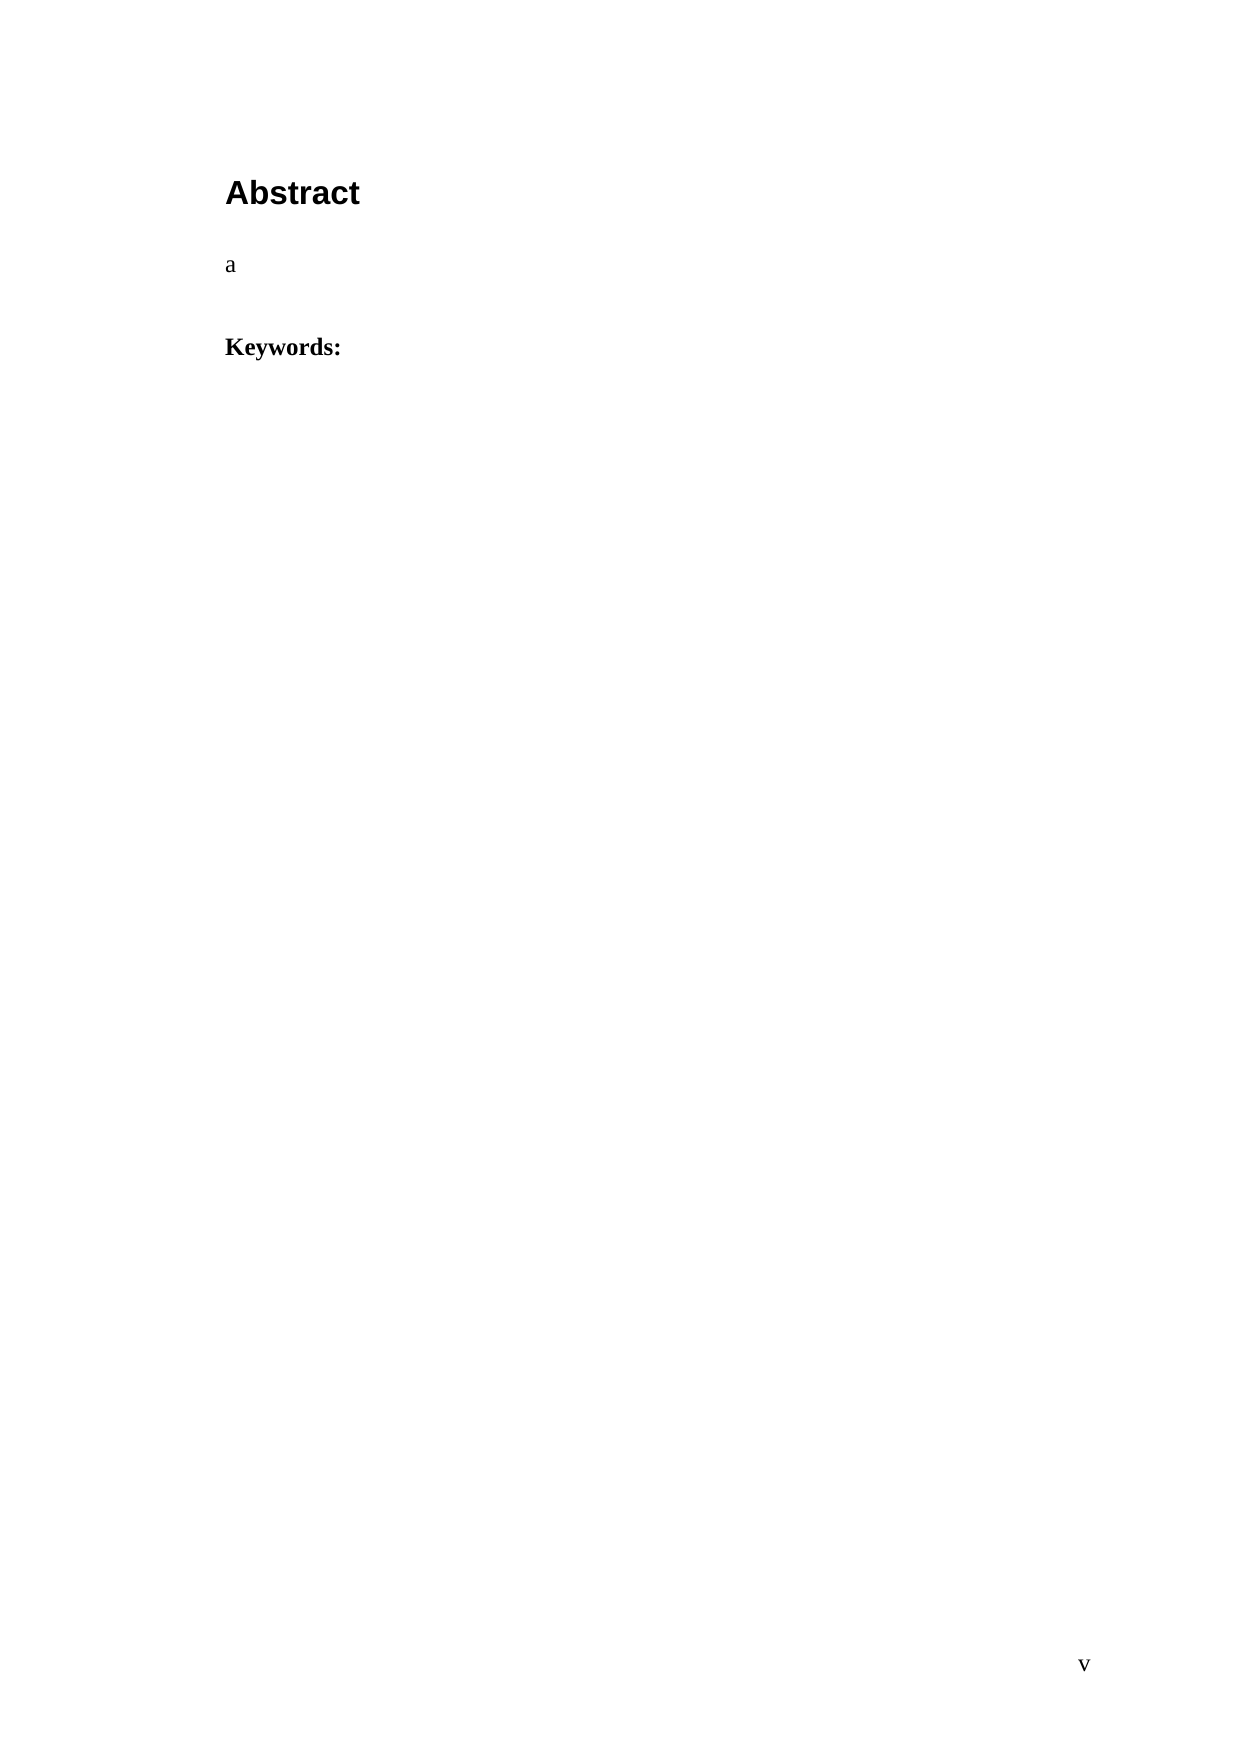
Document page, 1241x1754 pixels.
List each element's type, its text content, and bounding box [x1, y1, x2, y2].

subtitle Abstract [225, 175, 1090, 212]
text Keywords: [225, 333, 1090, 361]
text a [225, 250, 1090, 277]
